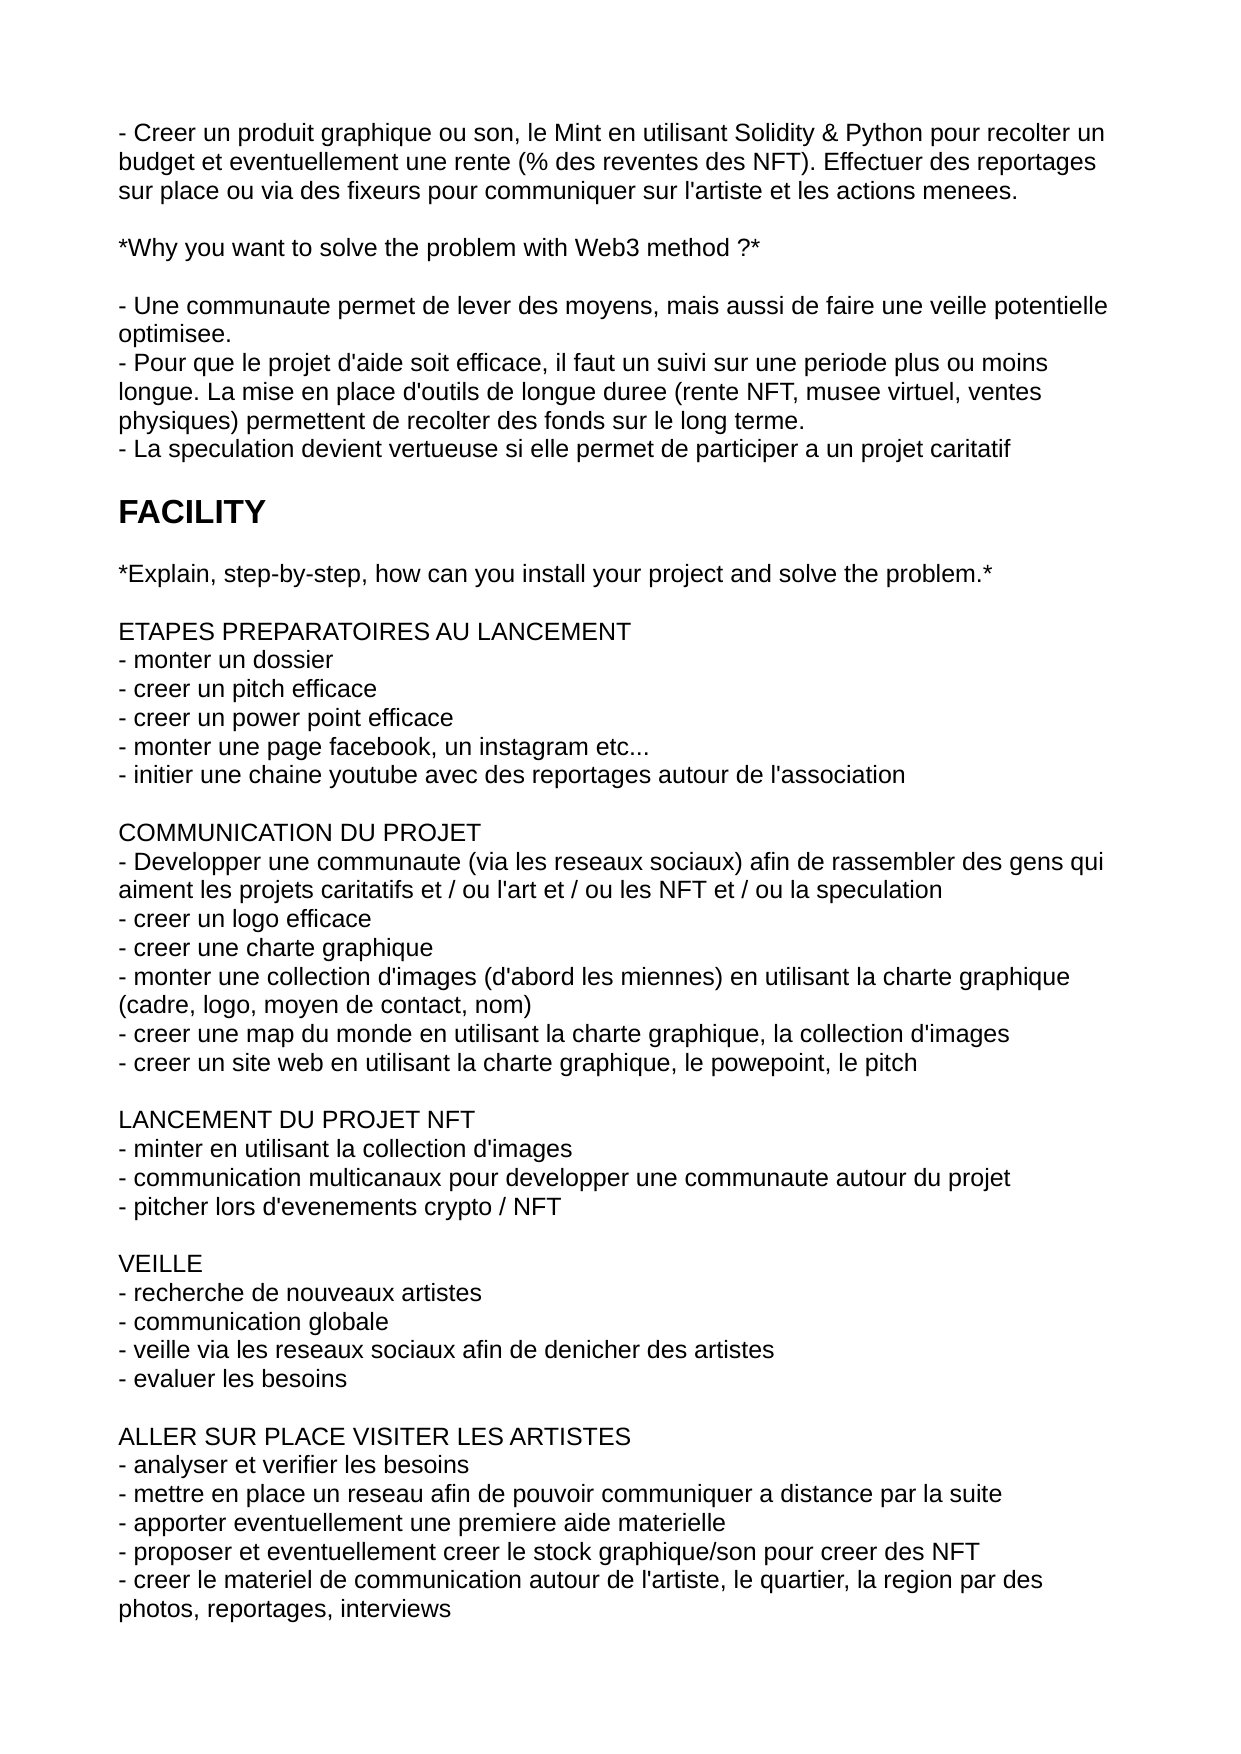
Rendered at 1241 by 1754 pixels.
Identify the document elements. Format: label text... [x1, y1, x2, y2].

text LANCEMENT DU PROJET NFT [118, 1105, 1122, 1134]
text ALLER SUR PLACE VISITER LES ARTISTES [118, 1422, 1122, 1450]
text FACILITY [118, 492, 1122, 530]
text - Creer un produit graphique ou son, le Mint en utilisant Solidity & Python pour recolter un budget et eventuellement une rente (% des reventes des NFT). Effectuer des reportages sur place ou via des fixeurs pour communiquer sur l'artiste et les actions menees. [118, 118, 1122, 204]
text - Developper une communaute (via les reseaux sociaux) afin de rassembler des gens qui aiment les projets caritatifs et / ou l'art et / ou les NFT et / ou la speculation [118, 847, 1122, 904]
text - creer un logo efficace [118, 904, 1122, 933]
text - apporter eventuellement une premiere aide materielle [118, 1508, 1122, 1537]
text - pitcher lors d'evenements crypto / NFT [118, 1192, 1122, 1220]
text *Explain, step-by-step, how can you install your project and solve the problem.* [118, 559, 1122, 588]
text - creer un site web en utilisant la charte graphique, le powepoint, le pitch [118, 1048, 1122, 1077]
text - creer une charte graphique [118, 933, 1122, 962]
text - La speculation devient vertueuse si elle permet de participer a un projet caritatif [118, 434, 1122, 463]
text - Une communaute permet de lever des moyens, mais aussi de faire une veille potentielle optimisee. [118, 291, 1122, 348]
text - veille via les reseaux sociaux afin de denicher des artistes [118, 1335, 1122, 1364]
text - Pour que le projet d'aide soit efficace, il faut un suivi sur une periode plus ou moins longue. La mise en place d'outils de longue duree (rente NFT, musee virtuel, ventes physiques) permettent de recolter des fonds sur le long terme. [118, 348, 1122, 434]
text - monter une collection d'images (d'abord les miennes) en utilisant la charte graphique (cadre, logo, moyen de contact, nom) [118, 962, 1122, 1019]
text *Why you want to solve the problem with Web3 method ?* [118, 233, 1122, 262]
text ETAPES PREPARATOIRES AU LANCEMENT [118, 617, 1122, 645]
text - recherche de nouveaux artistes [118, 1278, 1122, 1307]
text - monter un dossier [118, 645, 1122, 674]
text - monter une page facebook, un instagram etc... [118, 732, 1122, 760]
text - communication globale [118, 1307, 1122, 1335]
text - creer un power point efficace [118, 703, 1122, 732]
text - creer le materiel de communication autour de l'artiste, le quartier, la region par des photos, reportages, interviews [118, 1565, 1122, 1623]
text - communication multicanaux pour developper une communaute autour du projet [118, 1163, 1122, 1192]
text - evaluer les besoins [118, 1364, 1122, 1393]
text - mettre en place un reseau afin de pouvoir communiquer a distance par la suite [118, 1479, 1122, 1508]
text - analyser et verifier les besoins [118, 1450, 1122, 1479]
text - creer une map du monde en utilisant la charte graphique, la collection d'images [118, 1019, 1122, 1048]
text COMMUNICATION DU PROJET [118, 818, 1122, 847]
text - initier une chaine youtube avec des reportages autour de l'association [118, 760, 1122, 789]
text - minter en utilisant la collection d'images [118, 1134, 1122, 1163]
text - proposer et eventuellement creer le stock graphique/son pour creer des NFT [118, 1537, 1122, 1565]
text - creer un pitch efficace [118, 674, 1122, 703]
text VEILLE [118, 1249, 1122, 1278]
